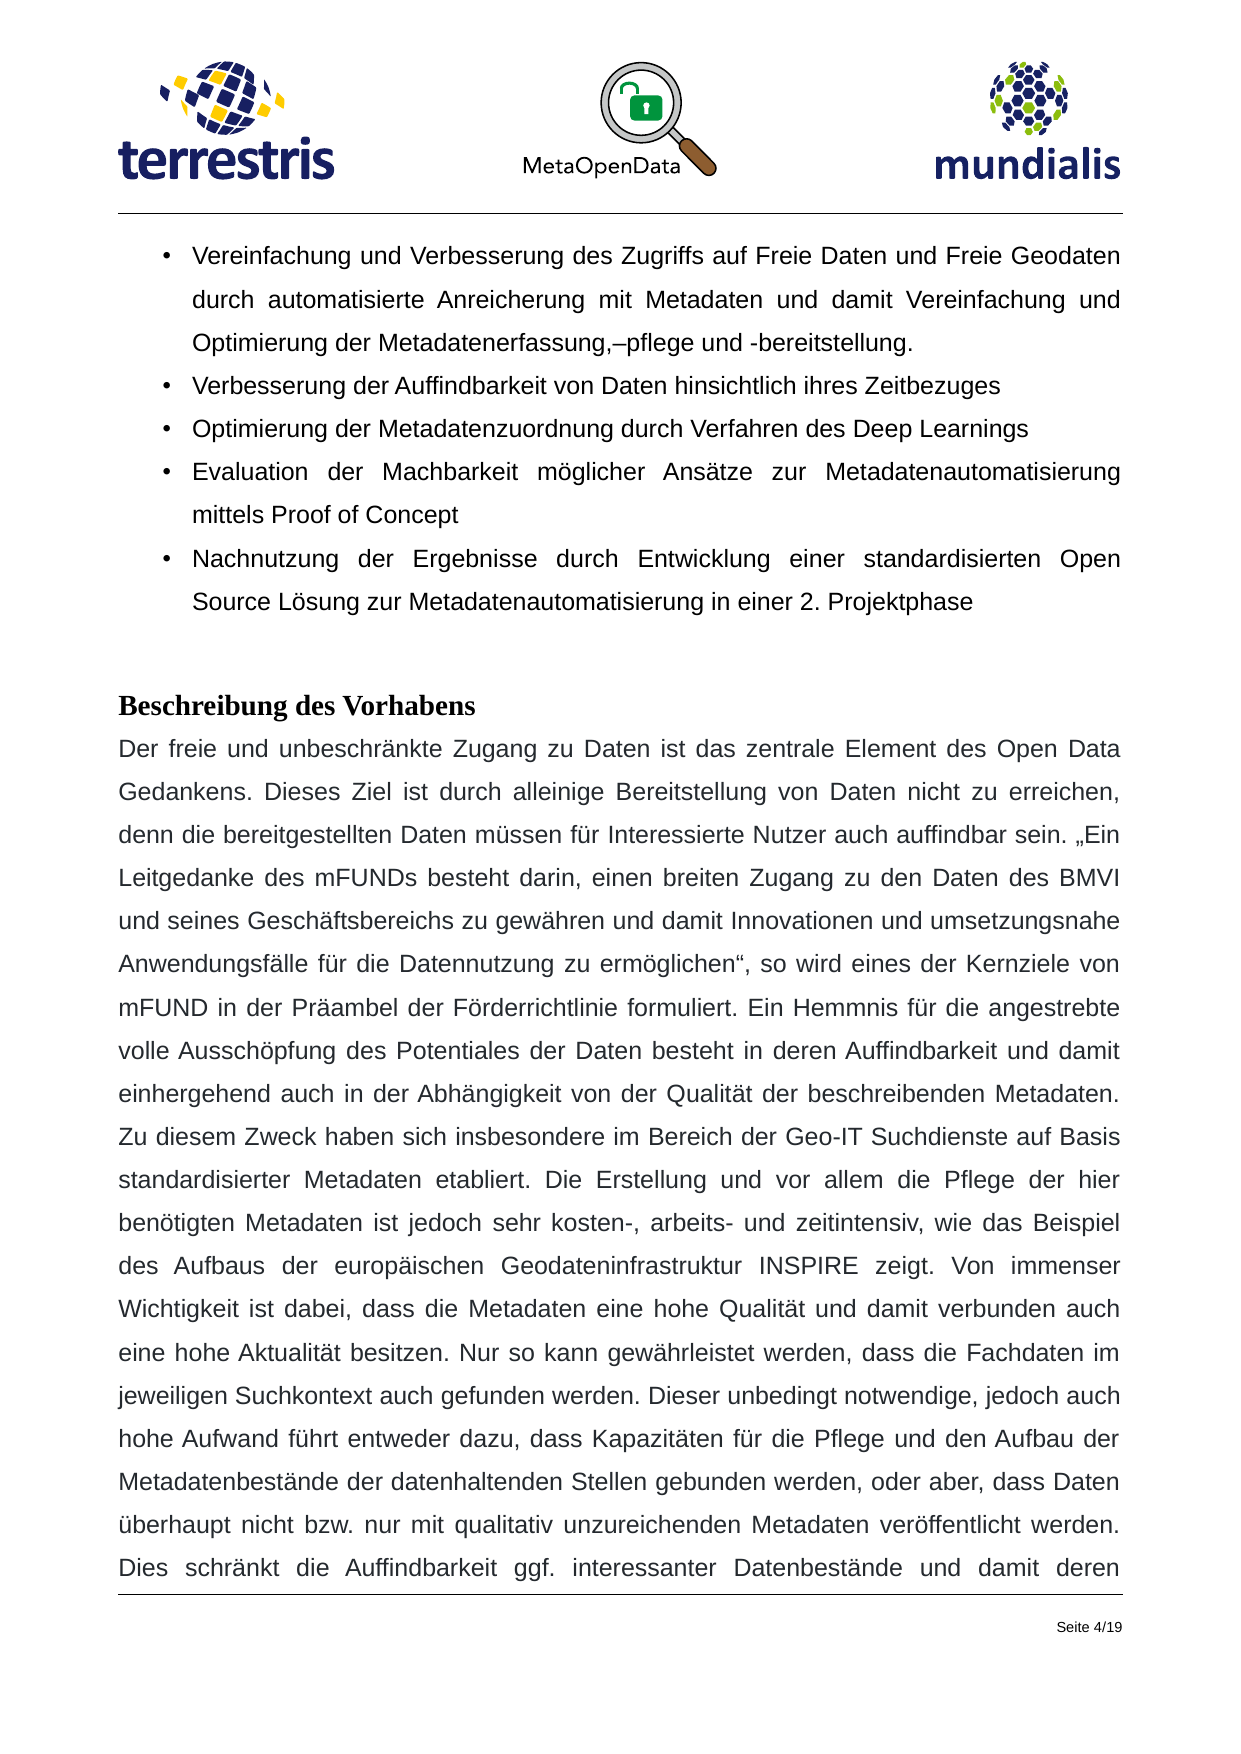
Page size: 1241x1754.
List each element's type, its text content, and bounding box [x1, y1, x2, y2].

list Verbesserung der Auffindbarkeit von Daten hinsichtlich ihres Zeitbezuges [162, 371, 1122, 400]
list Optimierung der Metadatenzuordnung durch Verfahren des Deep Learnings [162, 414, 1122, 443]
subtitle Beschreibung des Vorhabens [118, 688, 1122, 721]
list Evaluation der Machbarkeit möglicher Ansätze zur Metadatenautomatisierung mittels Proof of Concept [162, 457, 1122, 529]
list Vereinfachung und Verbesserung des Zugriffs auf Freie Daten und Freie Geodaten durch automatisierte Anreicherung mit Metadaten und damit Vereinfachung und Optimierung der Metadatenerfassung,–pflege und -bereitstellung. [162, 241, 1122, 356]
text Der freie und unbeschränkte Zugang zu Daten ist das zentrale Element des Open Data Gedankens. Dieses Ziel ist durch alleinige Bereitstellung von Daten nicht zu erreichen, denn die bereitgestellten Daten müssen für Interessierte Nutzer auch auffindbar sein. „Ein Leitgedanke des mFUNDs besteht darin, einen breiten Zugang zu den Daten des BMVI und seines Geschäftsbereichs zu gewähren und damit Innovationen und umsetzungsnahe Anwendungsfälle für die Datennutzung zu ermöglichen“, so wird eines der Kernziele von mFUND in der Präambel der Förderrichtlinie formuliert. Ein Hemmnis für die angestrebte volle Ausschöpfung des Potentiales der Daten besteht in deren Auffindbarkeit und damit einhergehend auch in der Abhängigkeit von der Qualität der beschreibenden Metadaten. Zu diesem Zweck haben sich insbesondere im Bereich der Geo-IT Suchdienste auf Basis standardisierter Metadaten etabliert. Die Erstellung und vor allem die Pflege der hier benötigten Metadaten ist jedoch sehr kosten-, arbeits- und zeitintensiv, wie das Beispiel des Aufbaus der europäischen Geodateninfrastruktur INSPIRE zeigt. Von immenser Wichtigkeit ist dabei, dass die Metadaten eine hohe Qualität und damit verbunden auch eine hohe Aktualität besitzen. Nur so kann gewährleistet werden, dass die Fachdaten im jeweiligen Suchkontext auch gefunden werden. Dieser unbedingt notwendige, jedoch auch hohe Aufwand führt entweder dazu, dass Kapazitäten für die Pflege und den Aufbau der Metadatenbestände der datenhaltenden Stellen gebunden werden, oder aber, dass Daten überhaupt nicht bzw. nur mit qualitativ unzureichenden Metadaten veröffentlicht werden. Dies schränkt die Auffindbarkeit ggf. interessanter Datenbestände und damit deren Nachnutzung (in welcher das eigentliche Potenzial offener Daten besteht) ein oder verhindert sie sogar. Damit einher geht häufig eine mangelhafte Aktualität der Metadaten. Gerade im Geschäftsbereich des „Datenministeriums“ BMVI mit den umfangreichsten Fachdatenbeständen auf Bundesebene sind dies wichtige Argumente dafür, weniger aufwendige, einheitliche Lösungen, Standards und Regeln zur Metadatenpflege zu erarbeiten, die auf der anderen Seite aber auch zur besseren Datennutzung führen. Ähnliche Probleme zeigen sich bei den Sentinel Satellitendaten aus dem europäischen Copernicus- Programm, die durch das DLR deutschlandweit über CODE-DE bereitgestellt werden. Die Datenbestände sind in zwei Jahren auf weit über eine Million Szenen angewachsen mit täglich steigender Anzahl. Hier ist es notwendig, dass die Bilddaten mit ausreichend detaillierten Metadaten beschrieben werden, damit bestimmte Szenen im Suchkontext bestimmter Fragestellungen aufgefunden werden können und so die Nutzung dieser öffentlichen Daten auch für eine breite Masse von Anwendungen ermöglicht wird. Das hier vorgeschlagene Projekt zur Durchführung einer Machbarkeitsstudie mit Proof of Concept hat zum Ziel, Wege aufzuzeigen, wie ein dynamisches und automatisiertes Ableiten von Metainformationen aus vorhandenen Daten ermöglicht werden kann. Wir beabsichtigen, auf Basis des Proof of Concept eine prototypische Lösung zu erarbeiten, die in einer möglichen weiteren Projektphase zu einem produktiv einsetzbaren System weiterentwickelt werden soll. Eine solche Lösung würde Ressourcen freimachen, die ansonsten in Erfassung und Pflege von Metadaten gebunden sind. Darüber hinaus könnten somit Fachdaten erstmalig mit ausreichenden und vereinheitlichten Metadaten beschrieben und als Open Data publiziert werden. In der Studie soll untersucht werden, wie eine automatisierte Anreicherung von Metadaten aus den vorliegenden Geodaten selbst sowie weiterer Metadaten, die sich aufgrund von räumlichen oder attributiven Zusammenhängen aus anderen Quellen extrahieren lassen, umgesetzt werden kann. Als Beispiel mag die Anreicherung der Copernicus Footprints um die entsprechende durchschnittlicheLandhöhe oder die durchschnittliche Niederschlagswerte einer Szene dienen. Ein weiteres Beispiel stellt die Beschreibung von sehr dynamischen Fachdaten aus dem Mobilitätsumfeld dar, die eines sehr dichten Aktualisierungszyklus bedürfen. Dabei sollen auch Aspekte berücksichtigt werden, die derzeit nicht durch Metadatensuchen abgedeckt werden: Der Aktualitätsbezug von Fachdaten, die für einen bestimmten Zeitpunkt Fragestellungen beantworten wie „Welche Objekte befinden sich wann an welchem Ort?“. Hier spielt die interne Verknüpfung der Daten aus dem Geschäftsbereich des BMVI eine große Rolle, beispielsweise die von Wetter- mit Verkehrsdaten. Darüber hinaus sehen wir eine weitere Problematik darin, dass Datenbereitsteller mit ihren Metadaten auch eine gewisse Nutzungsrichtung für die Daten vorgeben. Eine Arbeitshypothese der Studie ist aber, dass diese Vorgehensweise möglicherweise die Nutzung von Daten in anderem Kontext verhindert, da sie bei Recherche in einem komplett anderen Kontext schlicht nicht auffindbar sind. Im Rahmen unseres Vorhabens möchten wir insbesondere mit Methoden und Verfahren des Deep Learning, also der Fähigkeit von Systemen mittels Lernalgorithmen sinnhafte Entscheidungen zu treffen, ansetzen. In Bezug auf die Fragestellung, die Auffindbarkeit von Daten durch automatisierte Ableitung von Metadaten zu optimieren, möchten wir mit solcherlei Verfahren das System befähigen, selbstständig und objektiv Metadaten zuzuordnen. Als Eingangsdaten zur Systemkalibrierung können dazu bereits mit Metadaten versehene Datensätze verwendet werden Im Rahmen der BMVI-Initiative rund um den mFUND und die mCLOUD wird ein Fokus auf die bessere Verfügbarkeit und Mehrwertgenerierung hinsichtlich der Daten aus dem Geschäftsbereich gesetzt. Hier möchten wir mit der vorgeschlagenen Studie sowohl die Datenverfügbarkeit als auch deren Auffindbarkeit verbessern und diese Ansätze auf ihre Umsetzbarkeit hin untersuchen. Dazu sollen durch verschiedene Lösungsansätze zur dynamischen und qualitativ hochwertigen sowie weitestgehend automatisierten Ableitung von Metadaten aus den eigentlichen Daten bzw. durch Verknüpfung mit weiteren Datensätzen erarbeitet werden. Diese Machbarkeitsstudie soll damit Grundstein für weitere Projekte sein, die die Umsetzung der erarbeiteten Ansätze zum Inhalt haben und somit einen Beitrag dazu leisten können, dass die Daten des BMVI-Geschäftsbereiches besser auffindbar werden und somit eine noch größere Wertschöpfung erreicht werden kann. Insbesondere sehen wir hier die Weiterentwicklung unserer Ansätze hin zu einer Open Source lizensierten Lösung zur Metadatenautomatisierung als wichtigen Treiber für die weitere Wertschöpfung an. [118, 734, 1122, 1582]
list Nachnutzung der Ergebnisse durch Entwicklung einer standardisierten Open Source Lösung zur Metadatenautomatisierung in einer 2. Projektphase [162, 544, 1122, 616]
